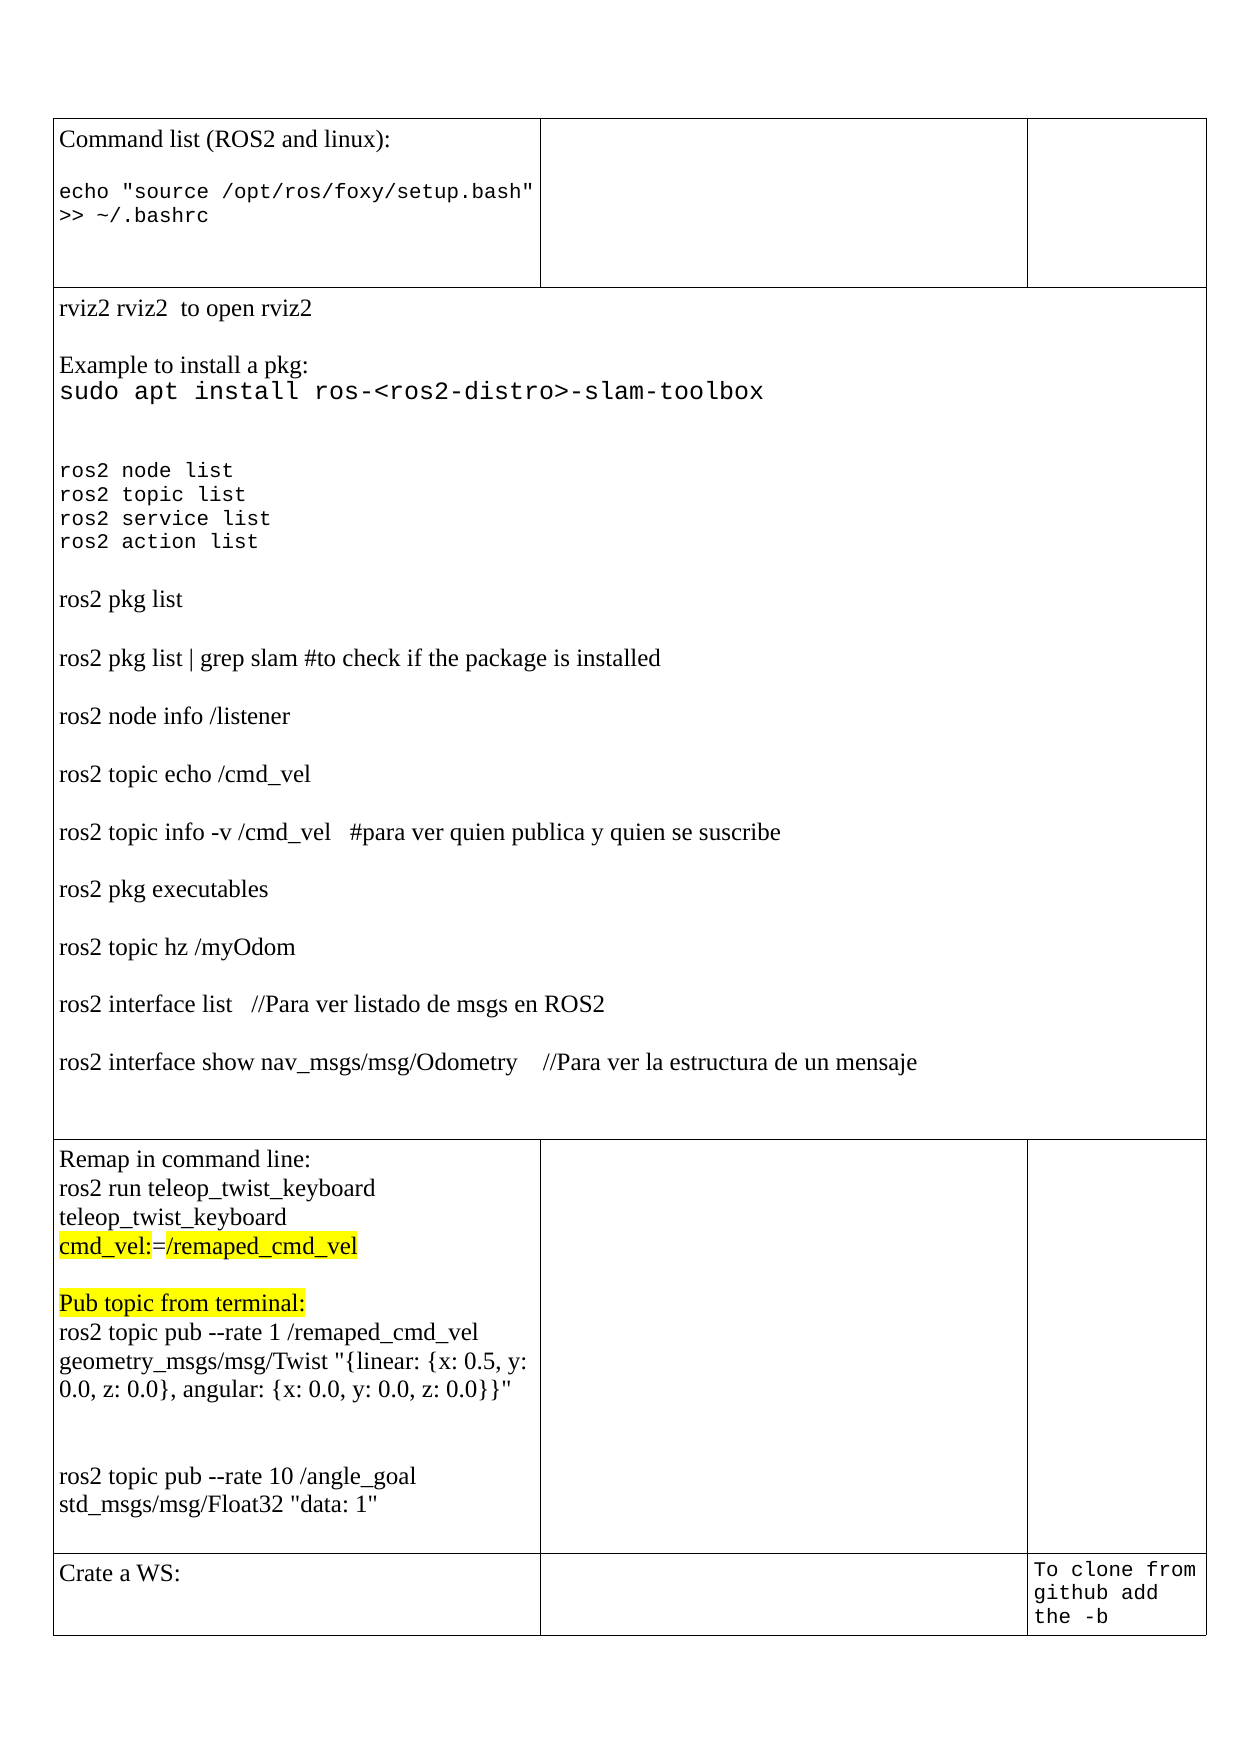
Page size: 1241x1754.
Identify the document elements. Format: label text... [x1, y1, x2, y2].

table_cell Remap in command line: ros2 run teleop_twist_keyboard teleop_twist_keyboard cmd_vel:=/remaped_cmd_vel Pub topic from terminal: ros2 topic pub --rate 1 /remaped_cmd_vel geometry_msgs/msg/Twist "{linear: {x: 0.5, y: 0.0, z: 0.0}, angular: {x: 0.0, y: 0.0, z: 0.0}}" ros2 topic pub --rate 10 /angle_goal std_msgs/msg/Float32 "data: 1" [54, 1140, 540, 1553]
table_cell rviz2 rviz2 to open rviz2 Example to install a pkg: sudo apt install ros-<ros2-distro>-slam-toolbox ros2 node list ros2 topic list ros2 service list ros2 action list ros2 pkg list ros2 pkg list | grep slam #to check if the package is installed ros2 node info /listener ros2 topic echo /cmd_vel ros2 topic info -v /cmd_vel #para ver quien publica y quien se suscribe ros2 pkg executables ros2 topic hz /myOdom ros2 interface list //Para ver listado de msgs en ROS2 ros2 interface show nav_msgs/msg/Odometry //Para ver la estructura de un mensaje [54, 288, 1206, 1139]
table_cell To clone from github add the -b [1028, 1554, 1206, 1635]
table_cell Crate a WS: [54, 1554, 540, 1635]
table_header [1028, 119, 1206, 287]
table_header [541, 119, 1027, 287]
table_header Command list (ROS2 and linux): echo "source /opt/ros/foxy/setup.bash" >> ~/.bashrc [54, 119, 540, 287]
table_cell [541, 1140, 1027, 1553]
table_cell [1028, 1140, 1206, 1553]
table_cell [541, 1554, 1027, 1635]
